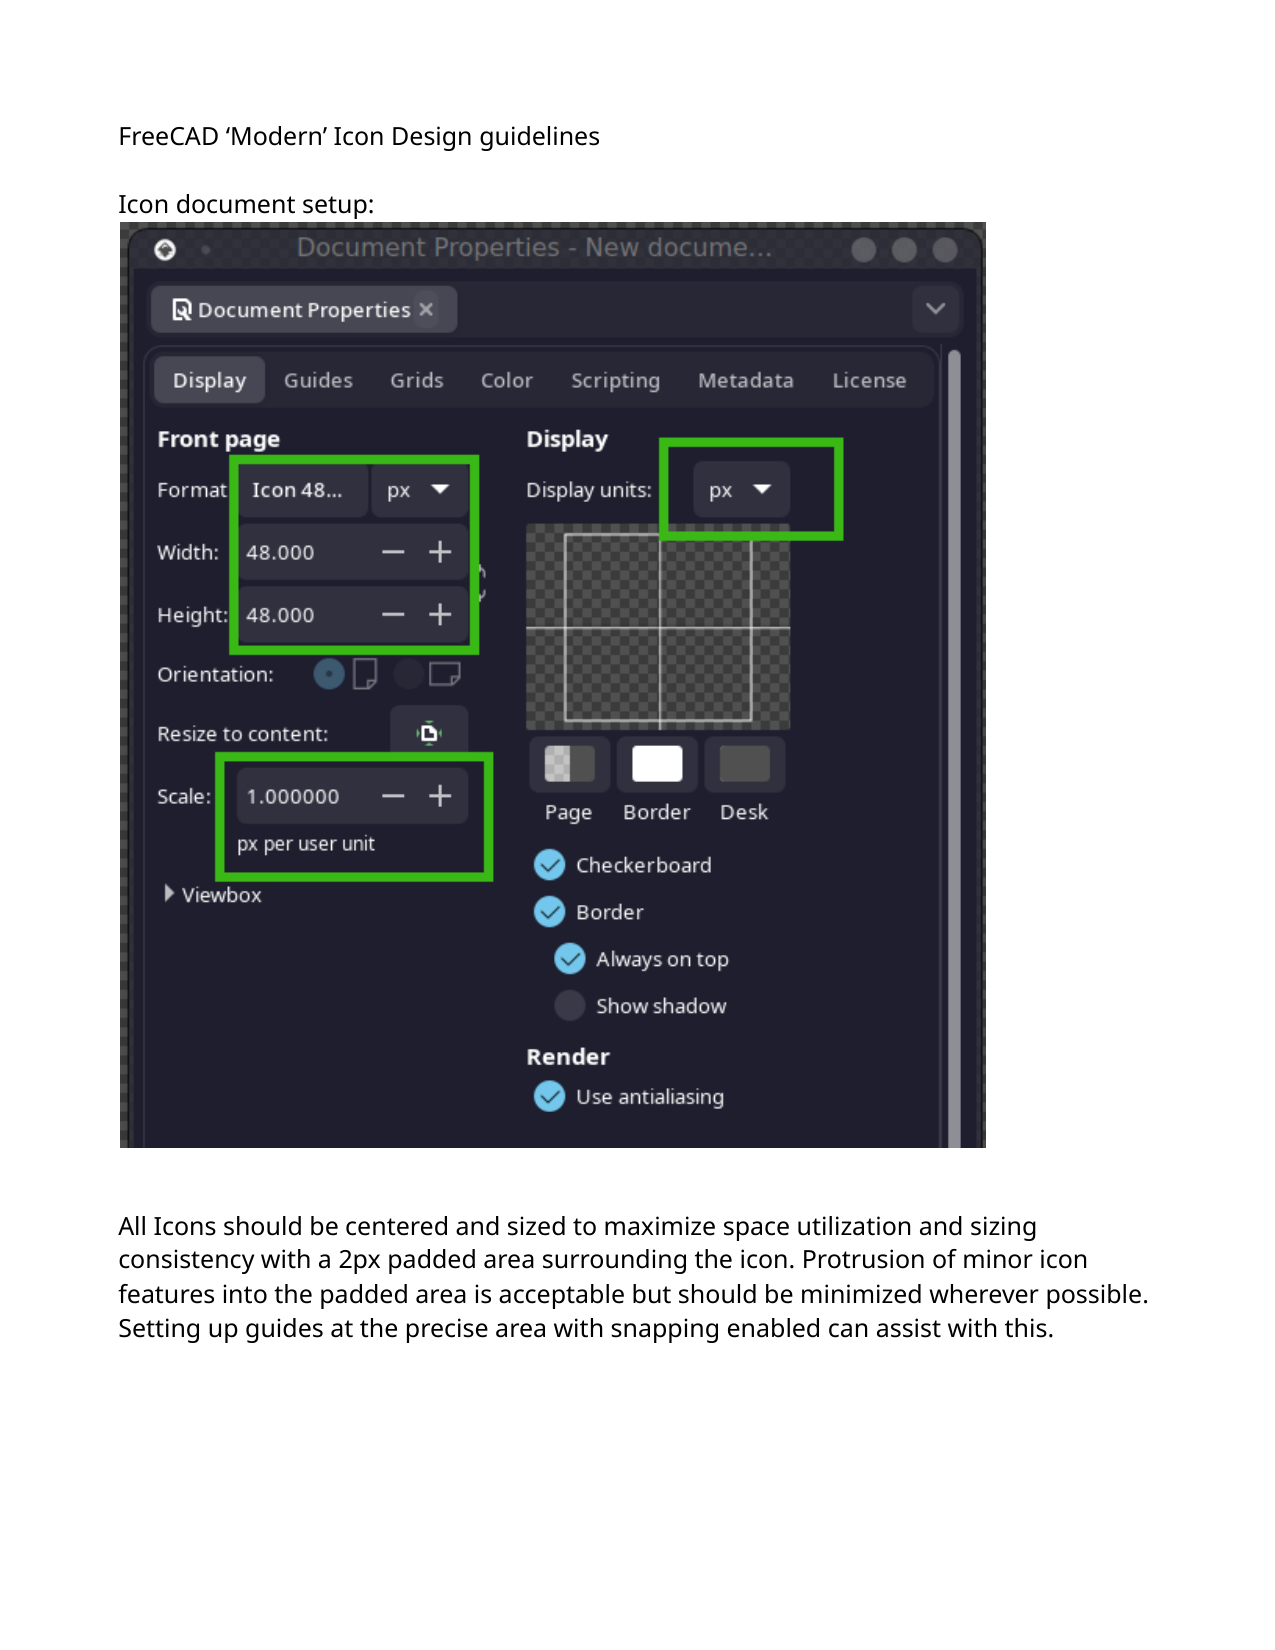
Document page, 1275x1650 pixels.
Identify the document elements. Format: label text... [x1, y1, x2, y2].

text Icon document setup: [118, 186, 1157, 220]
picture [120, 222, 986, 1148]
text FreeCAD ‘Modern’ Icon Design guidelines [118, 118, 1157, 152]
text All Icons should be centered and sized to maximize space utilization and sizing consistency with a 2px padded area surrounding the icon. Protrusion of minor icon features into the padded area is acceptable but should be minimized wherever possible. Setting up guides at the precise area with snapping enabled can assist with this. [118, 1208, 1157, 1344]
